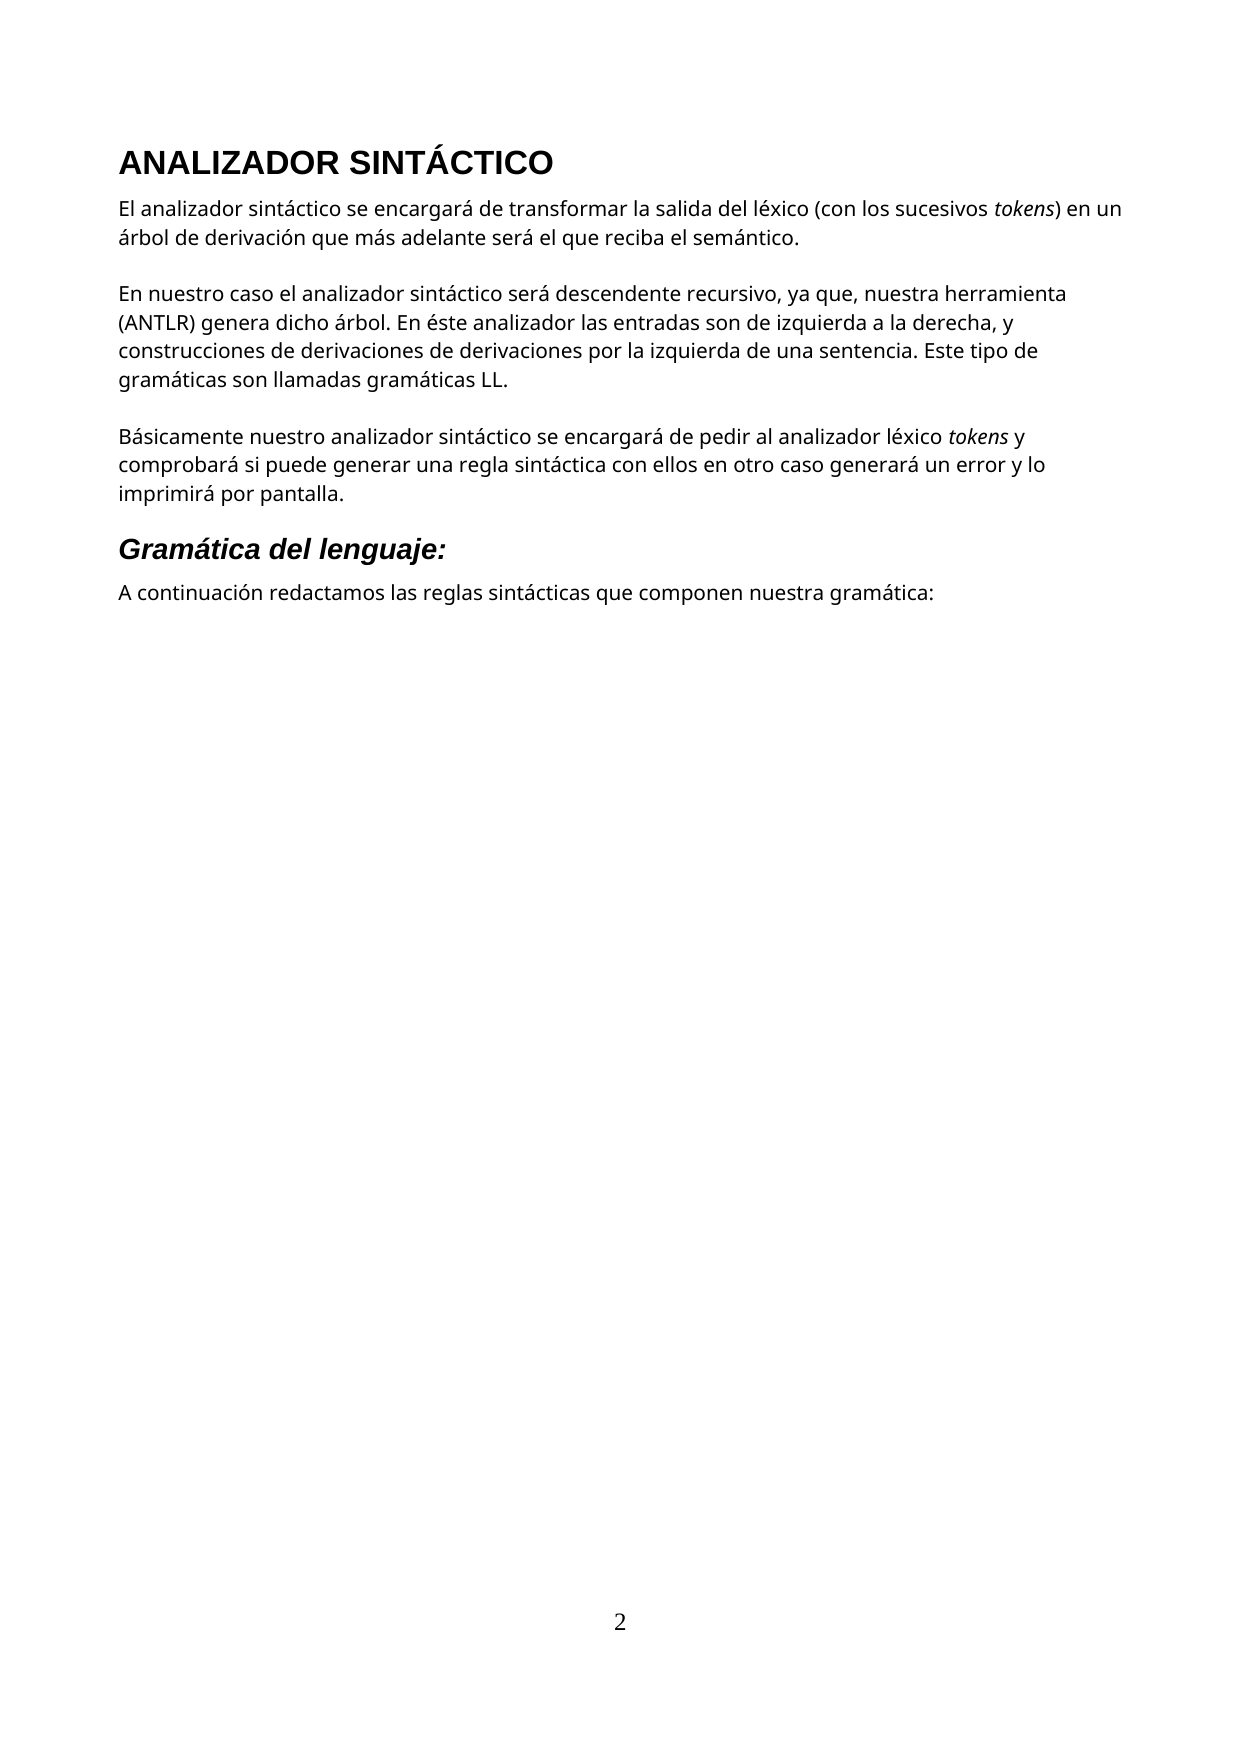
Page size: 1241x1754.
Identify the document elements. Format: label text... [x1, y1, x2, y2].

text El analizador sintáctico se encargará de transformar la salida del léxico (con los sucesivos tokens) en un árbol de derivación que más adelante será el que reciba el semántico. [118, 194, 1122, 251]
text Básicamente nuestro analizador sintáctico se encargará de pedir al analizador léxico tokens y comprobará si puede generar una regla sintáctica con ellos en otro caso generará un error y lo imprimirá por pantalla. [118, 422, 1122, 507]
text A continuación redactamos las reglas sintácticas que componen nuestra gramática: [118, 578, 1122, 607]
text En nuestro caso el analizador sintáctico será descendente recursivo, ya que, nuestra herramienta (ANTLR) genera dicho árbol. En éste analizador las entradas son de izquierda a la derecha, y construcciones de derivaciones de derivaciones por la izquierda de una sentencia. Este tipo de gramáticas son llamadas gramáticas LL. [118, 279, 1122, 393]
subtitle ANALIZADOR SINTÁCTICO [118, 143, 1122, 182]
subtitle Gramática del lenguaje: [118, 532, 1122, 566]
